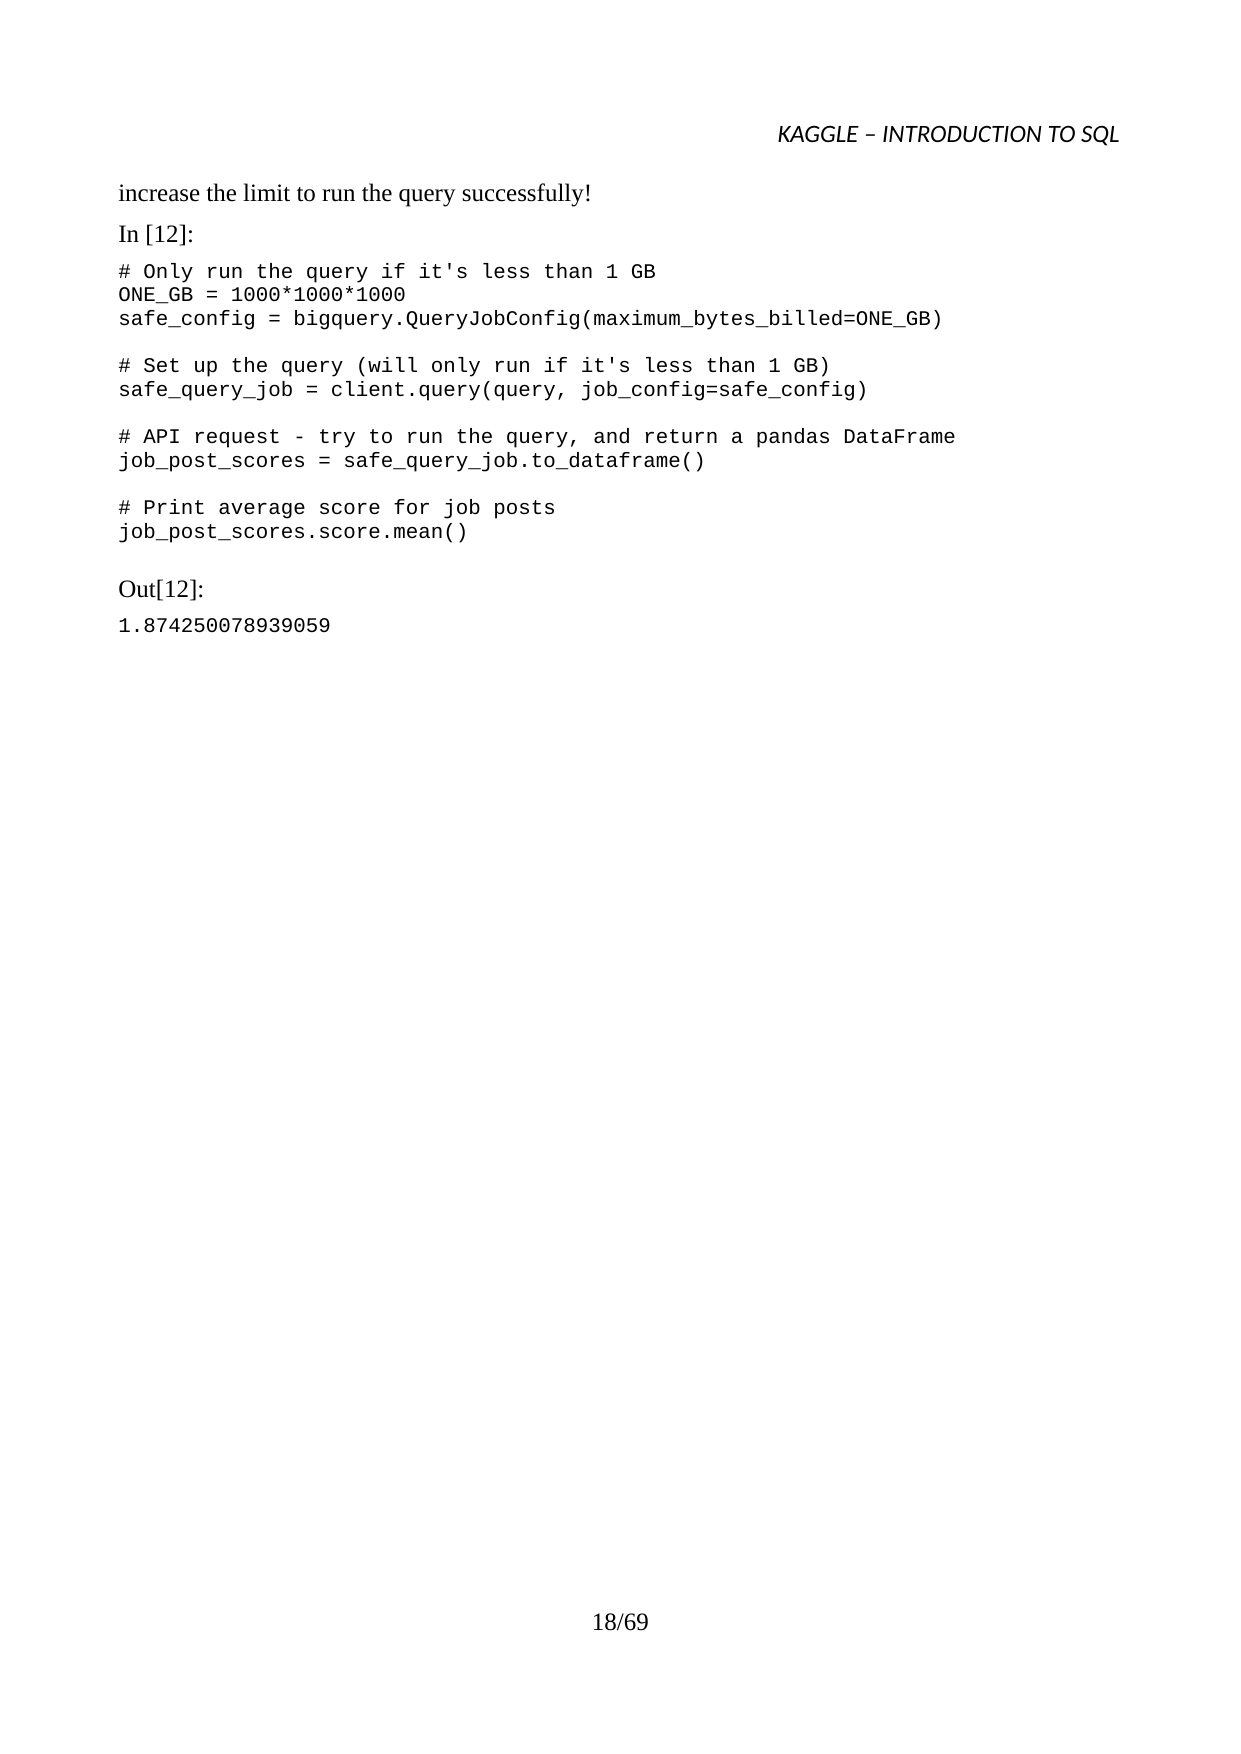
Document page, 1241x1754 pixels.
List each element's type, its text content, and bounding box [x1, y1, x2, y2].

text # Set up the query (will only run if it's less than 1 GB) [118, 355, 1122, 379]
text safe_query_job = client.query(query, job_config=safe_config) [118, 379, 1122, 402]
text In [12]: [118, 219, 1122, 248]
text job_post_scores = safe_query_job.to_dataframe() [118, 450, 1122, 473]
text ONE_GB = 1000*1000*1000 [118, 284, 1122, 308]
text safe_config = bigquery.QueryJobConfig(maximum_bytes_billed=ONE_GB) [118, 308, 1122, 332]
text # API request - try to run the query, and return a pandas DataFrame [118, 426, 1122, 450]
text increase the limit to run the query successfully! [118, 178, 1122, 207]
text # Only run the query if it's less than 1 GB [118, 261, 1122, 284]
text Out[12]: [118, 574, 1122, 603]
text # Print average score for job posts [118, 497, 1122, 521]
text job_post_scores.score.mean() [118, 521, 1122, 544]
text 1.874250078939059 [118, 615, 1122, 639]
